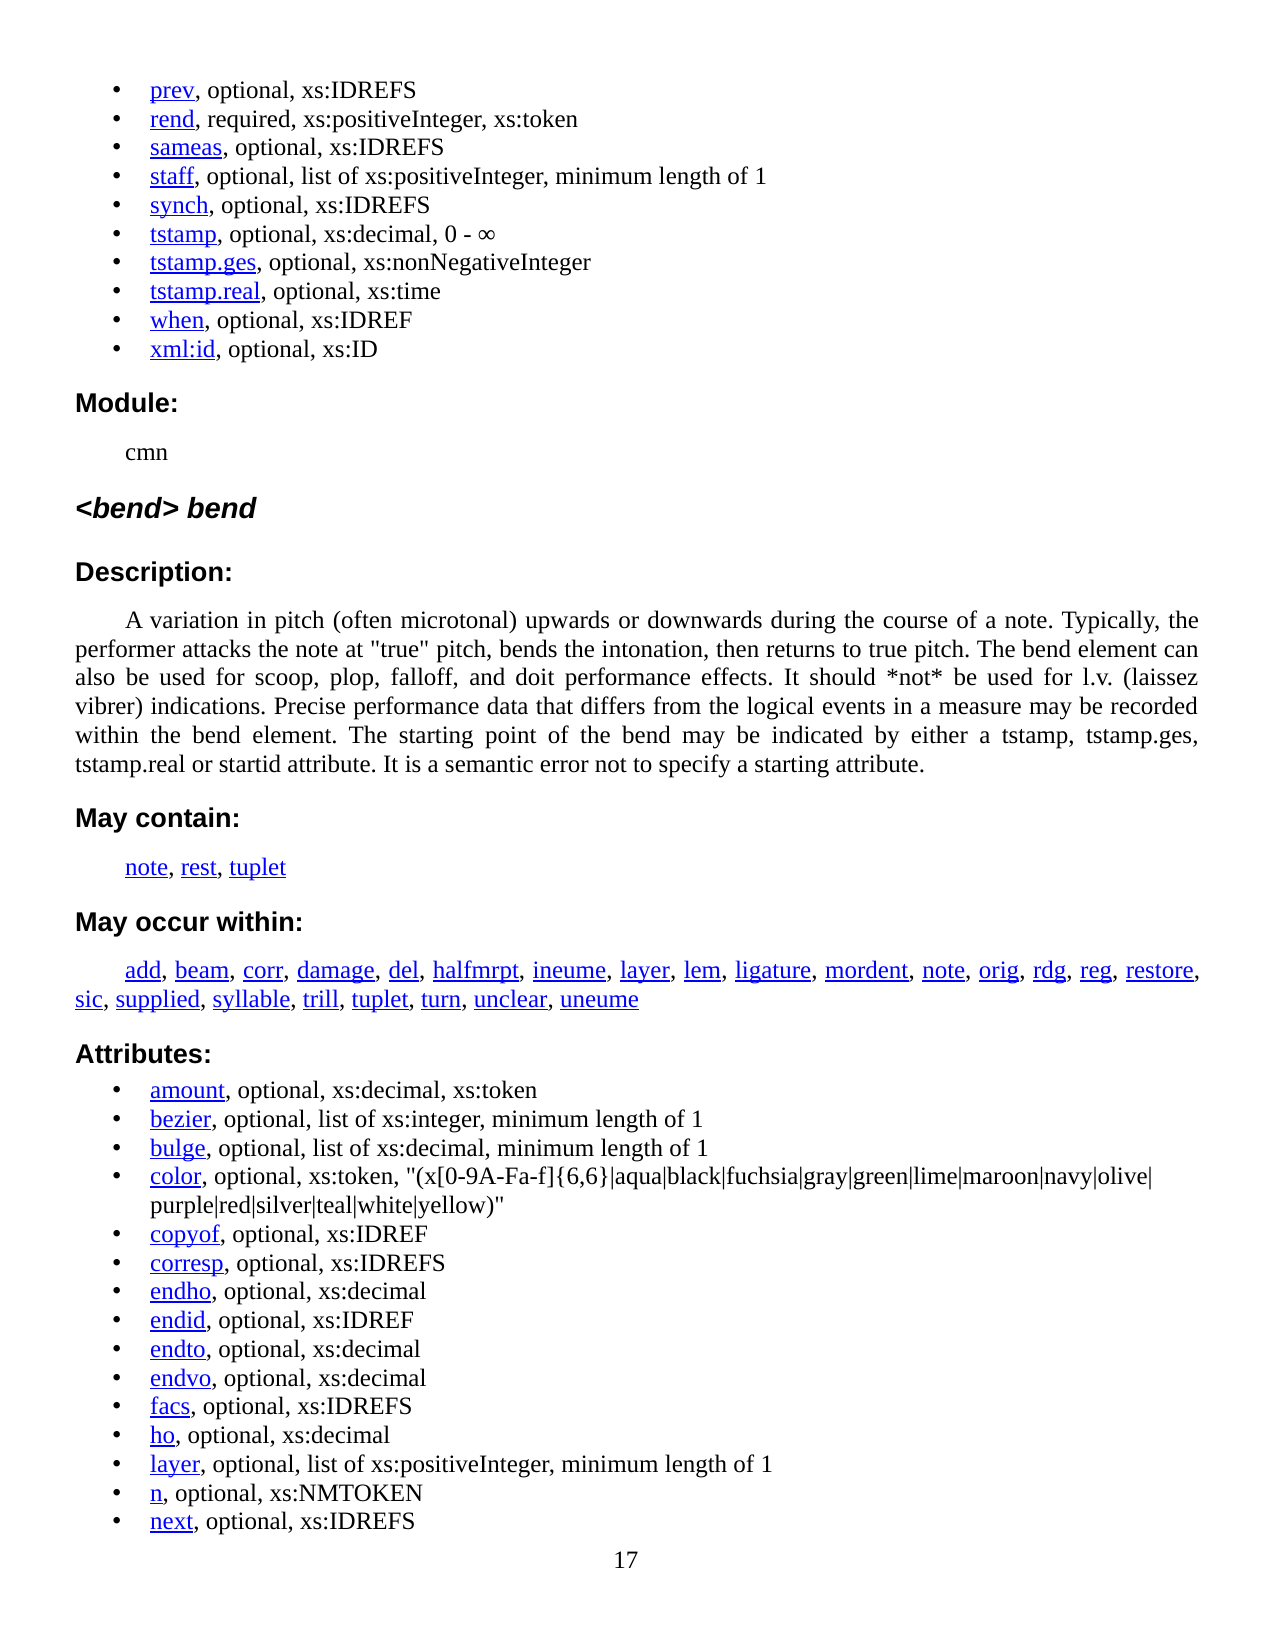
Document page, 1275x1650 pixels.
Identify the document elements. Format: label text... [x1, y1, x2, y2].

list color, optional, xs:token, "(x[0-9A-Fa-f]{6,6}|aqua|black|fuchsia|gray|green|lime|maroon|navy|olive|purple|red|silver|teal|white|yellow)" [112, 1161, 1200, 1219]
text note, rest, tuplet [75, 852, 1200, 881]
subtitle Description: [75, 556, 1200, 587]
list corresp, optional, xs:IDREFS [112, 1248, 1200, 1276]
subtitle Attributes: [75, 1038, 1200, 1069]
list endto, optional, xs:decimal [112, 1334, 1200, 1363]
list endho, optional, xs:decimal [112, 1276, 1200, 1305]
text cmn [75, 437, 1200, 466]
list facs, optional, xs:IDREFS [112, 1391, 1200, 1420]
list copyof, optional, xs:IDREF [112, 1219, 1200, 1248]
list layer, optional, list of xs:positiveInteger, minimum length of 1 [112, 1449, 1200, 1478]
list rend, required, xs:positiveInteger, xs:token [112, 104, 1200, 132]
list ho, optional, xs:decimal [112, 1420, 1200, 1449]
list staff, optional, list of xs:positiveInteger, minimum length of 1 [112, 161, 1200, 190]
text A variation in pitch (often microtonal) upwards or downwards during the course of a note. Typically, the performer attacks the note at "true" pitch, bends the intonation, then returns to true pitch. The bend element can also be used for scoop, plop, falloff, and doit performance effects. It should *not* be used for l.v. (laissez vibrer) indications. Precise performance data that differs from the logical events in a measure may be recorded within the bend element. The starting point of the bend may be indicated by either a tstamp, tstamp.ges, tstamp.real or startid attribute. It is a semantic error not to specify a starting attribute. [75, 605, 1200, 777]
list endvo, optional, xs:decimal [112, 1363, 1200, 1391]
list xml:id, optional, xs:ID [112, 334, 1200, 362]
list tstamp.real, optional, xs:time [112, 276, 1200, 305]
subtitle May occur within: [75, 906, 1200, 937]
list amount, optional, xs:decimal, xs:token [112, 1075, 1200, 1104]
list prev, optional, xs:IDREFS [112, 75, 1200, 104]
list sameas, optional, xs:IDREFS [112, 132, 1200, 161]
subtitle <bend> bend [75, 491, 1200, 524]
list n, optional, xs:NMTOKEN [112, 1478, 1200, 1506]
text add, beam, corr, damage, del, halfmrpt, ineume, layer, lem, ligature, mordent, note, orig, rdg, reg, restore, sic, supplied, syllable, trill, tuplet, turn, unclear, uneume [75, 955, 1200, 1013]
list tstamp.ges, optional, xs:nonNegativeInteger [112, 247, 1200, 276]
list when, optional, xs:IDREF [112, 305, 1200, 334]
list bezier, optional, list of xs:integer, minimum length of 1 [112, 1104, 1200, 1133]
subtitle May contain: [75, 802, 1200, 834]
subtitle Module: [75, 387, 1200, 419]
list synch, optional, xs:IDREFS [112, 190, 1200, 219]
list tstamp, optional, xs:decimal, 0 - ∞ [112, 219, 1200, 247]
list endid, optional, xs:IDREF [112, 1305, 1200, 1334]
list bulge, optional, list of xs:decimal, minimum length of 1 [112, 1133, 1200, 1161]
list next, optional, xs:IDREFS [112, 1506, 1200, 1535]
